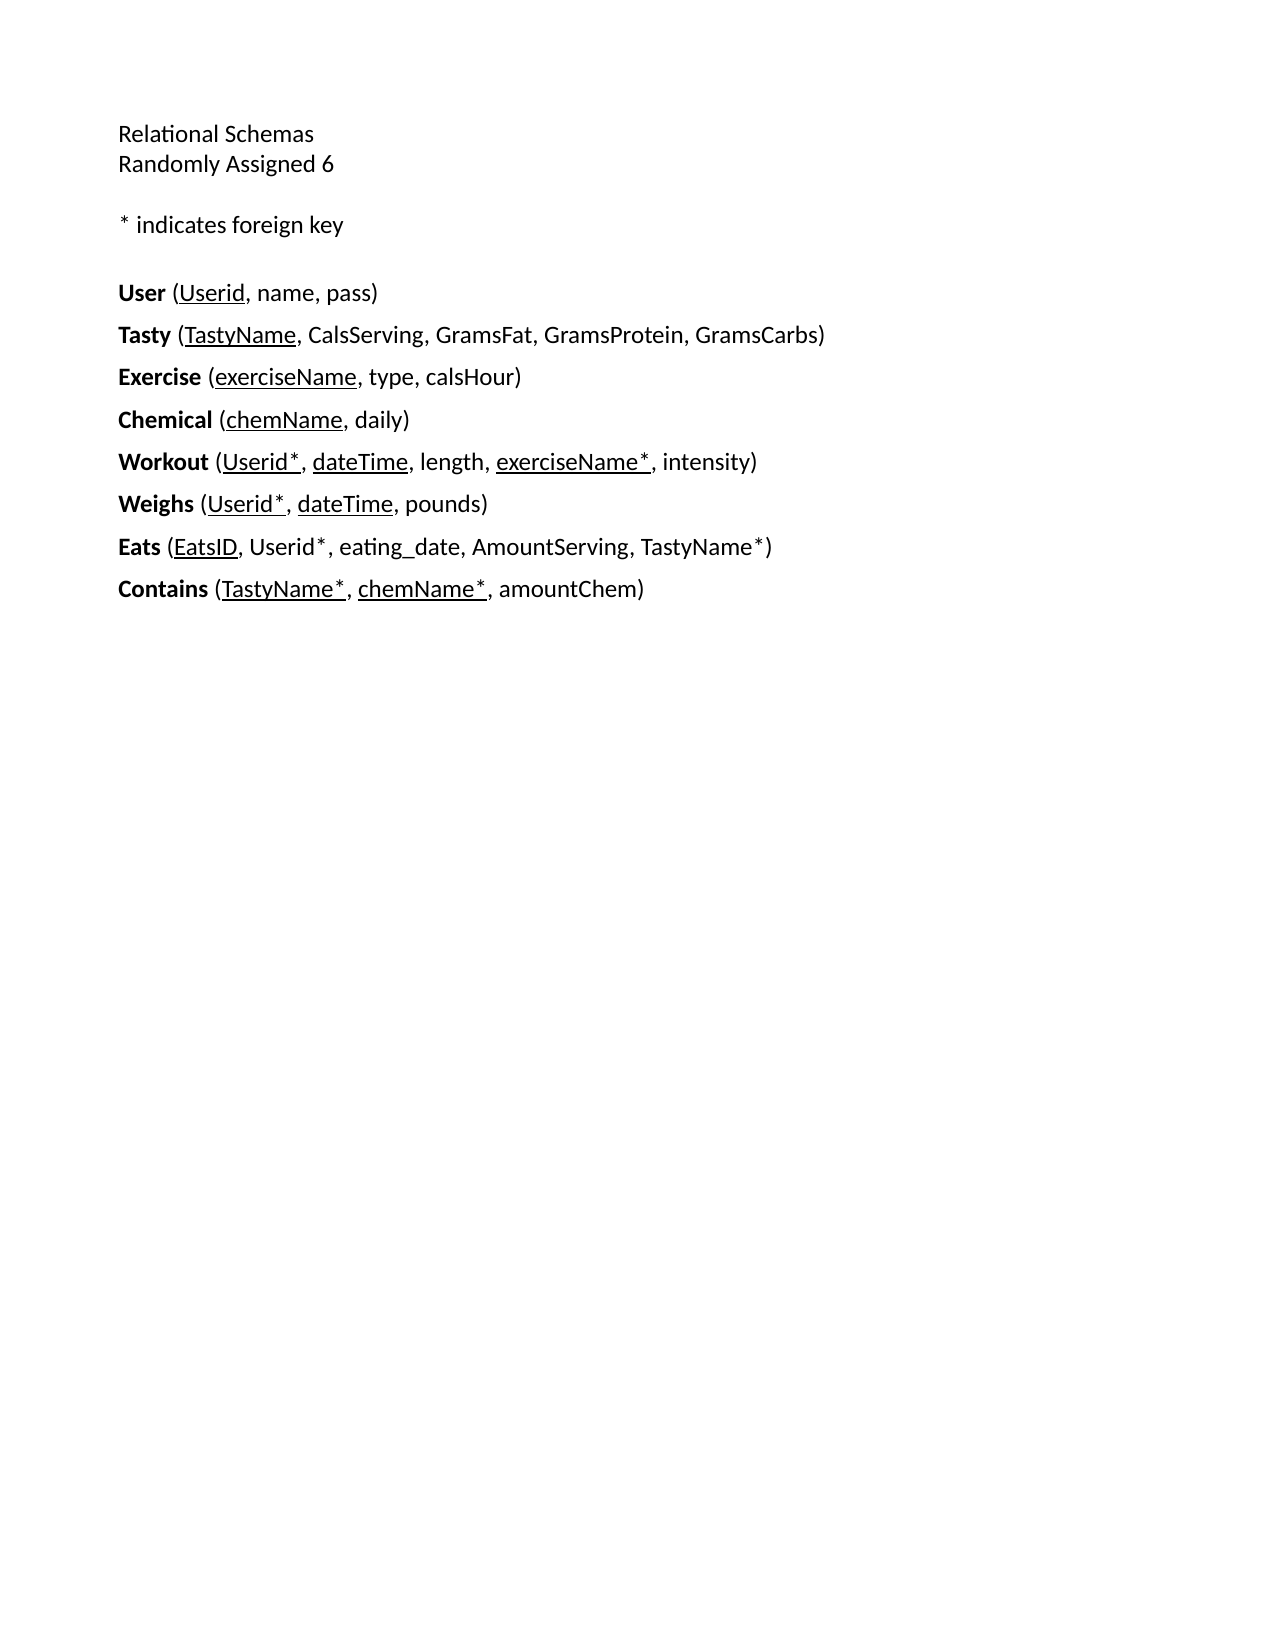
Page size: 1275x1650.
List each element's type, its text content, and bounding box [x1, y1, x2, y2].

text Contains (TastyName*, chemName*, amountChem) [118, 573, 1156, 604]
text Weighs (Userid*, dateTime, pounds) [118, 489, 1156, 519]
text Tasty (TastyName, CalsServing, GramsFat, GramsProtein, GramsCarbs) [118, 319, 1156, 349]
text Workout (Userid*, dateTime, length, exerciseName*, intensity) [118, 446, 1156, 477]
text * indicates foreign key [118, 210, 1156, 240]
text Randomly Assigned 6 [118, 149, 1156, 179]
text Exercise (exerciseName, type, calsHour) [118, 361, 1156, 392]
text Eats (EatsID, Userid*, eating_date, AmountServing, TastyName*) [118, 531, 1156, 562]
text User (Userid, name, pass) [118, 277, 1156, 307]
text Chemical (chemName, daily) [118, 404, 1156, 434]
text Relational Schemas [118, 118, 1156, 149]
